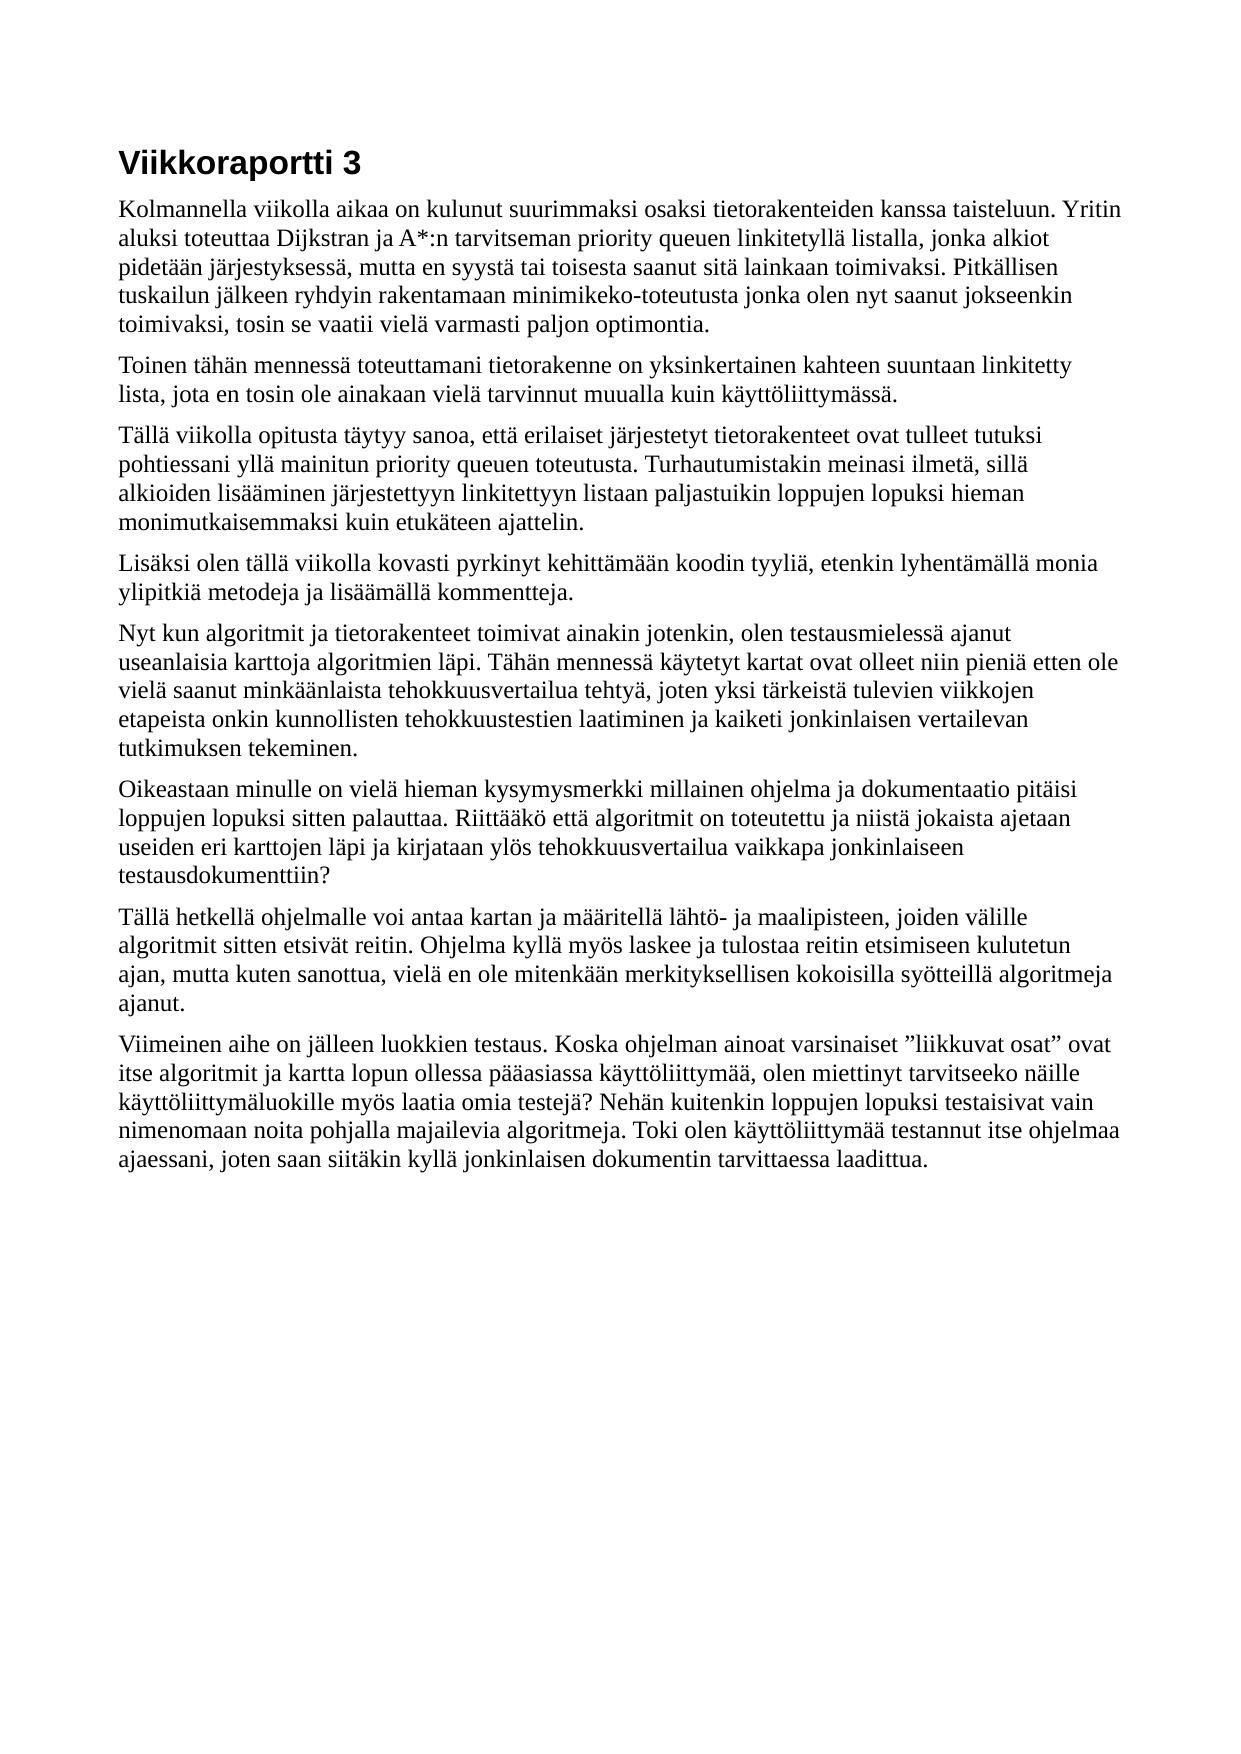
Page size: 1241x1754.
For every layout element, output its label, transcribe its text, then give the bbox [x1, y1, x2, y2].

text Oikeastaan minulle on vielä hieman kysymysmerkki millainen ohjelma ja dokumentaatio pitäisi loppujen lopuksi sitten palauttaa. Riittääkö että algoritmit on toteutettu ja niistä jokaista ajetaan useiden eri karttojen läpi ja kirjataan ylös tehokkuusvertailua vaikkapa jonkinlaiseen testausdokumenttiin? [118, 774, 1122, 889]
text Kolmannella viikolla aikaa on kulunut suurimmaksi osaksi tietorakenteiden kanssa taisteluun. Yritin aluksi toteuttaa Dijkstran ja A*:n tarvitseman priority queuen linkitetyllä listalla, jonka alkiot pidetään järjestyksessä, mutta en syystä tai toisesta saanut sitä lainkaan toimivaksi. Pitkällisen tuskailun jälkeen ryhdyin rakentamaan minimikeko-toteutusta jonka olen nyt saanut jokseenkin toimivaksi, tosin se vaatii vielä varmasti paljon optimontia. [118, 194, 1122, 338]
text Lisäksi olen tällä viikolla kovasti pyrkinyt kehittämään koodin tyyliä, etenkin lyhentämällä monia ylipitkiä metodeja ja lisäämällä kommentteja. [118, 548, 1122, 606]
text Tällä hetkellä ohjelmalle voi antaa kartan ja määritellä lähtö- ja maalipisteen, joiden välille algoritmit sitten etsivät reitin. Ohjelma kyllä myös laskee ja tulostaa reitin etsimiseen kulutetun ajan, mutta kuten sanottua, vielä en ole mitenkään merkityksellisen kokoisilla syötteillä algoritmeja ajanut. [118, 902, 1122, 1017]
text Tällä viikolla opitusta täytyy sanoa, että erilaiset järjestetyt tietorakenteet ovat tulleet tutuksi pohtiessani yllä mainitun priority queuen toteutusta. Turhautumistakin meinasi ilmetä, sillä alkioiden lisääminen järjestettyyn linkitettyyn listaan paljastuikin loppujen lopuksi hieman monimutkaisemmaksi kuin etukäteen ajattelin. [118, 421, 1122, 536]
text Nyt kun algoritmit ja tietorakenteet toimivat ainakin jotenkin, olen testausmielessä ajanut useanlaisia karttoja algoritmien läpi. Tähän mennessä käytetyt kartat ovat olleet niin pieniä etten ole vielä saanut minkäänlaista tehokkuusvertailua tehtyä, joten yksi tärkeistä tulevien viikkojen etapeista onkin kunnollisten tehokkuustestien laatiminen ja kaiketi jonkinlaisen vertailevan tutkimuksen tekeminen. [118, 618, 1122, 762]
text Toinen tähän mennessä toteuttamani tietorakenne on yksinkertainen kahteen suuntaan linkitetty lista, jota en tosin ole ainakaan vielä tarvinnut muualla kuin käyttöliittymässä. [118, 351, 1122, 408]
subtitle Viikkoraportti 3 [118, 143, 1122, 182]
text Viimeinen aihe on jälleen luokkien testaus. Koska ohjelman ainoat varsinaiset ”liikkuvat osat” ovat itse algoritmit ja kartta lopun ollessa pääasiassa käyttöliittymää, olen miettinyt tarvitseeko näille käyttöliittymäluokille myös laatia omia testejä? Nehän kuitenkin loppujen lopuksi testaisivat vain nimenomaan noita pohjalla majailevia algoritmeja. Toki olen käyttöliittymää testannut itse ohjelmaa ajaessani, joten saan siitäkin kyllä jonkinlaisen dokumentin tarvittaessa laadittua. [118, 1029, 1122, 1173]
